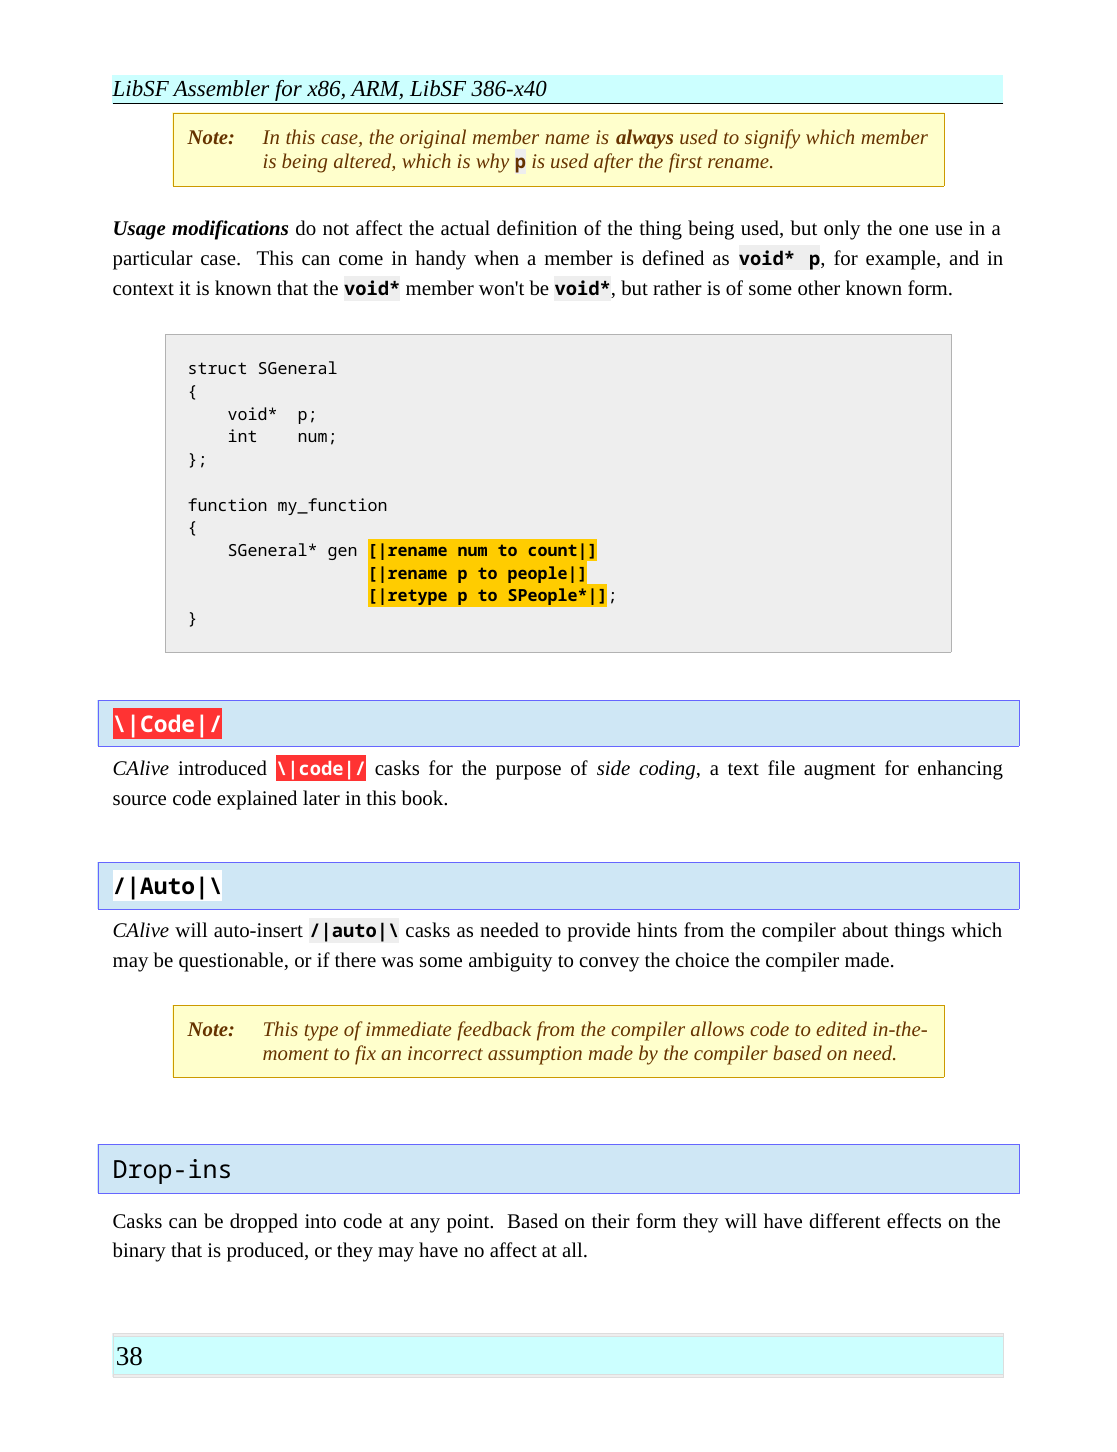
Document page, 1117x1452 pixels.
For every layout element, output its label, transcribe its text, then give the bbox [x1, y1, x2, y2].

text struct SGeneral { void* p; int num; }; function my_function { SGeneral* gen [|rename num to count|] [|rename p to people|] [|retype p to SPeople*|]; } [166, 335, 951, 652]
text Casks can be dropped into code at any point. Based on their form they will have different effects on the binary that is produced, or they may have no affect at all. [112, 1209, 1003, 1262]
subtitle Drop-ins [99, 1145, 1019, 1193]
text Usage modifications do not affect the actual definition of the thing being used, but only the one use in a particular case. This can come in handy when a member is defined as void* p, for example, and in context it is known that the void* member won't be void*, but rather is of some other known form. [112, 216, 1003, 301]
text Note: This type of immediate feedback from the compiler allows code to edited in-the-moment to fix an incorrect assumption made by the compiler based on need. [174, 1006, 944, 1077]
text CAlive will auto-insert /|auto|\ casks as needed to provide hints from the compiler about things which may be questionable, or if there was some ambiguity to convey the choice the compiler made. [112, 918, 1003, 972]
subtitle /|Auto|\ [99, 863, 1019, 909]
text CAlive introduced \|code|/ casks for the purpose of side coding, a text file augment for enhancing source code explained later in this book. [112, 755, 1003, 810]
text Note: In this case, the original member name is always used to signify which member is being altered, which is why p is used after the first rename. [174, 114, 944, 186]
subtitle \|Code|/ [99, 701, 1019, 746]
